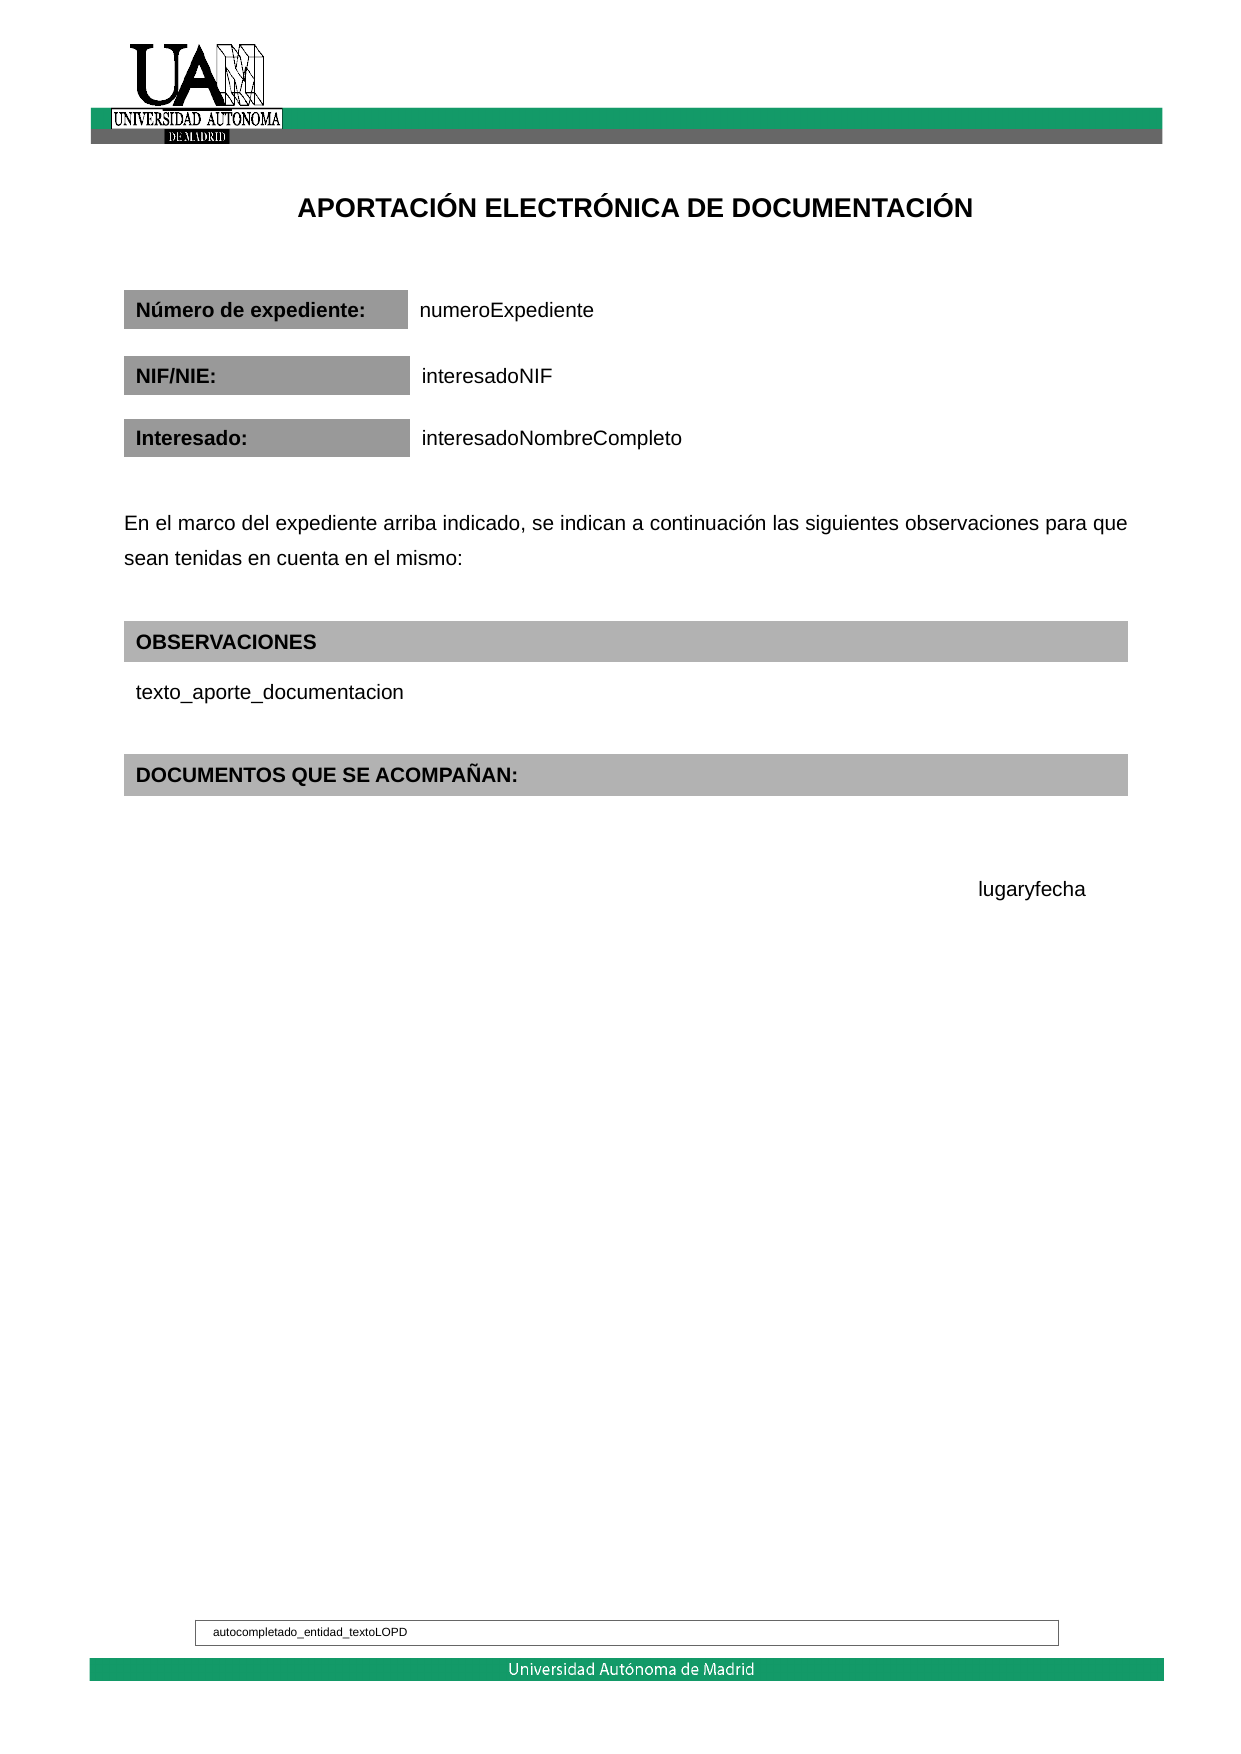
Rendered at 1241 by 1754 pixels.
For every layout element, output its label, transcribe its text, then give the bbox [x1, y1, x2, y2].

table_header lugaryfecha [643, 863, 1104, 913]
table_header DOCUMENTOS QUE SE ACOMPAÑAN: [124, 754, 1128, 796]
table_cell [124, 796, 1128, 834]
picture [89, 1658, 1164, 1681]
text APORTACIÓN ELECTRÓNICA DE DOCUMENTACIÓN [124, 192, 1123, 224]
table_header numeroExpediente [408, 290, 1128, 329]
table_cell texto_aporte_documentacion [124, 662, 1128, 716]
table_header Interesado: [124, 419, 410, 457]
picture [90, 44, 1163, 144]
text En el marco del expediente arriba indicado, se indican a continuación las siguientes observaciones para que sean tenidas en cuenta en el mismo: [124, 510, 1129, 570]
table_header NIF/NIE: [124, 356, 410, 395]
table_header Número de expediente: [124, 290, 408, 329]
table_header interesadoNombreCompleto [410, 419, 1128, 457]
table_header interesadoNIF [410, 356, 1128, 395]
table_header OBSERVACIONES [124, 621, 1128, 662]
